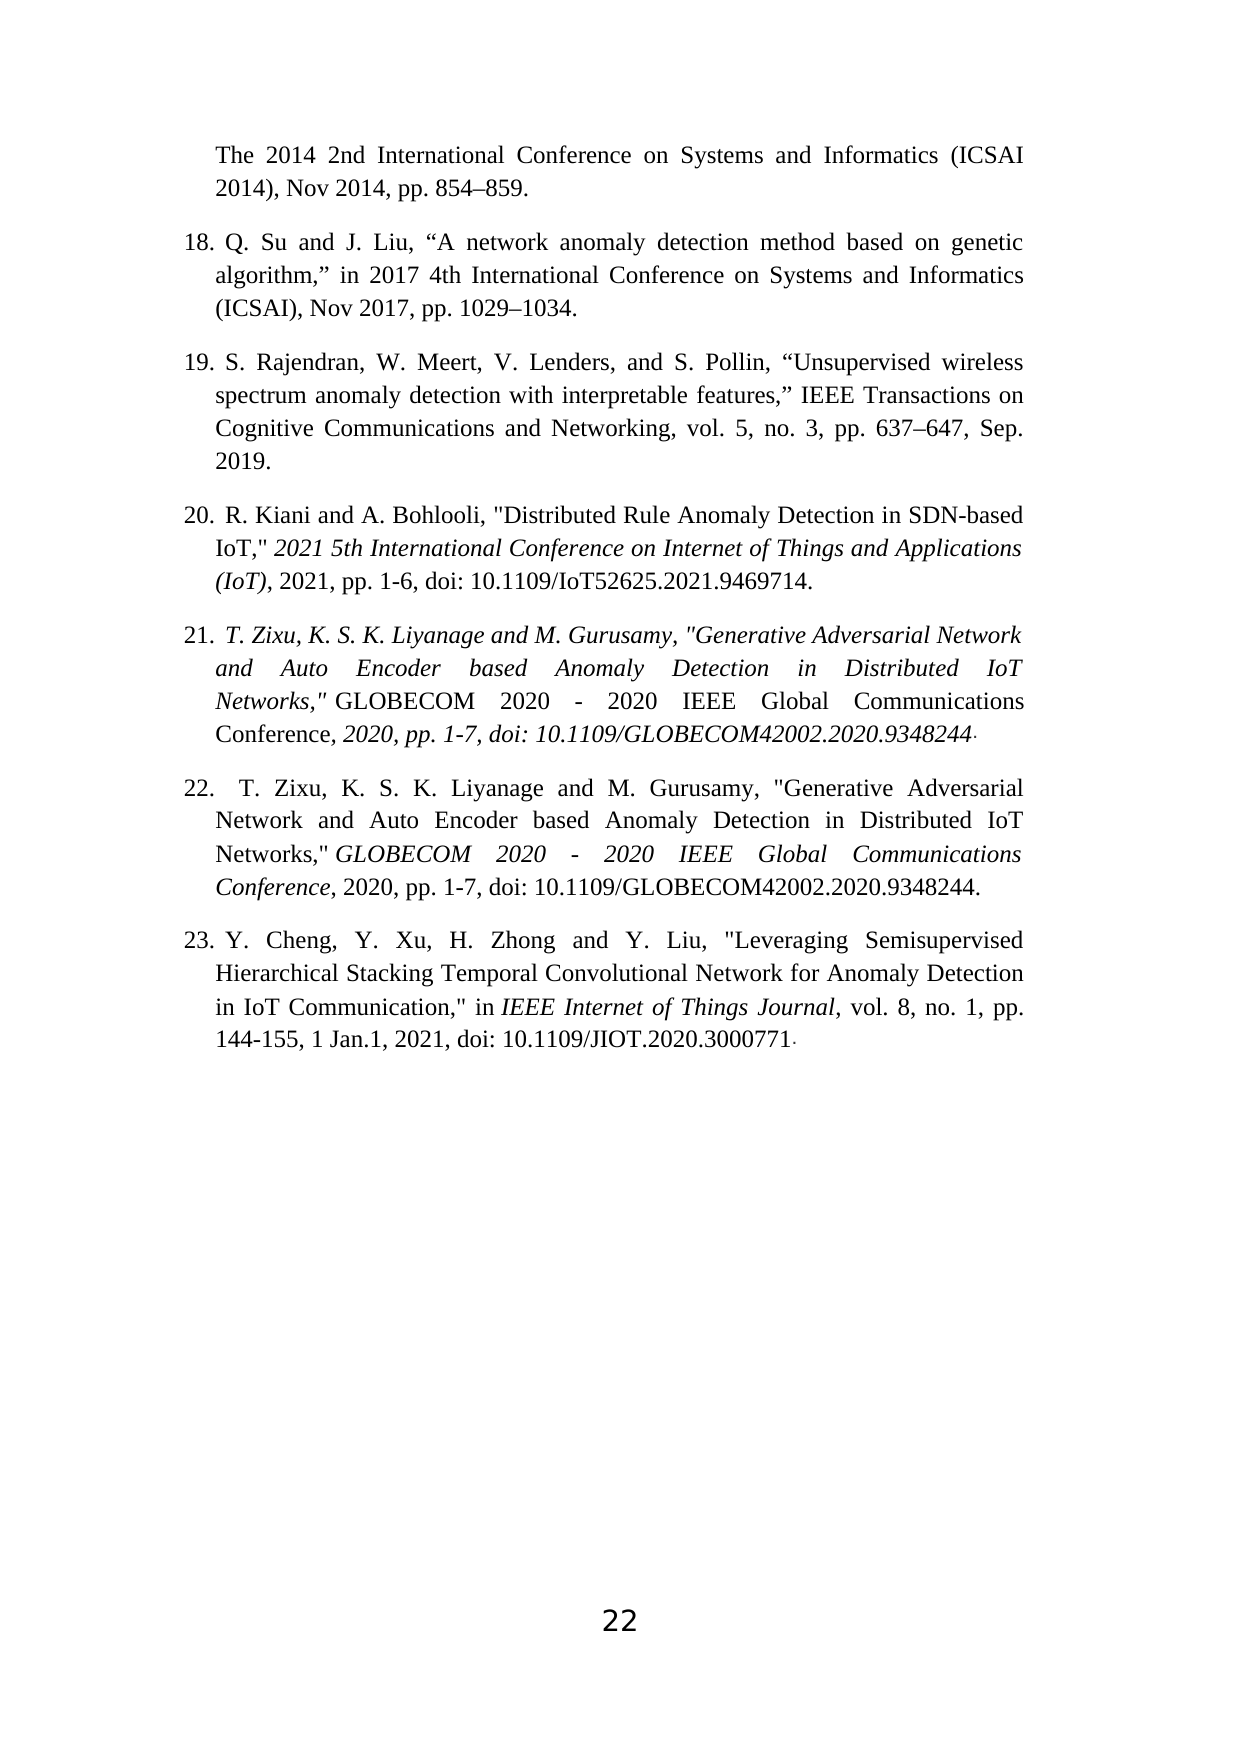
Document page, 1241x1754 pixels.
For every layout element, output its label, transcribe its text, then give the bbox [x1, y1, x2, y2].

list S. Rajendran, W. Meert, V. Lenders, and S. Pollin, “Unsupervised wireless spectrum anomaly detection with interpretable features,” IEEE Transactions on Cognitive Communications and Networking, vol. 5, no. 3, pp. 637–647, Sep. 2019. [151, 282, 1089, 435]
list A. M. Mikaeil, B. Guo, X. Bai, and Z. Wang, “Hidden markov and markov switching model for primary user channel state prediction in cognitive radio,” in The 2014 2nd International Conference on Systems and Informatics (ICSAI 2014), Nov 2014, pp. 854–859. [151, 76, 1089, 162]
list Y. Cheng, Y. Xu, H. Zhong and Y. Liu, "Leveraging Semisupervised Hierarchical Stacking Temporal Convolutional Network for Anomaly Detection in IoT Communication," in IEEE Internet of Things Journal, vol. 8, no. 1, pp. 144-155, 1 Jan.1, 2021, doi: 10.1109/JIOT.2020.3000771. [151, 860, 1089, 1118]
list R. Kiani and A. Bohlooli, "Distributed Rule Anomaly Detection in SDN-based IoT," 2021 5th International Conference on Internet of Things and Applications (IoT), 2021, pp. 1-6, doi: 10.1109/IoT52625.2021.9469714. [151, 435, 1089, 554]
list T. Zixu, K. S. K. Liyanage and M. Gurusamy, "Generative Adversarial Network and Auto Encoder based Anomaly Detection in Distributed IoT Networks," GLOBECOM 2020 - 2020 IEEE Global Communications Conference, 2020, pp. 1-7, doi: 10.1109/GLOBECOM42002.2020.9348244. [151, 707, 1089, 860]
list Q. Su and J. Liu, “A network anomaly detection method based on genetic algorithm,” in 2017 4th International Conference on Systems and Informatics (ICSAI), Nov 2017, pp. 1029–1034. [151, 162, 1089, 282]
list T. Zixu, K. S. K. Liyanage and M. Gurusamy, "Generative Adversarial Network and Auto Encoder based Anomaly Detection in Distributed IoT Networks," GLOBECOM 2020 - 2020 IEEE Global Communications Conference, 2020, pp. 1-7, doi: 10.1109/GLOBECOM42002.2020.9348244. [151, 554, 1089, 707]
